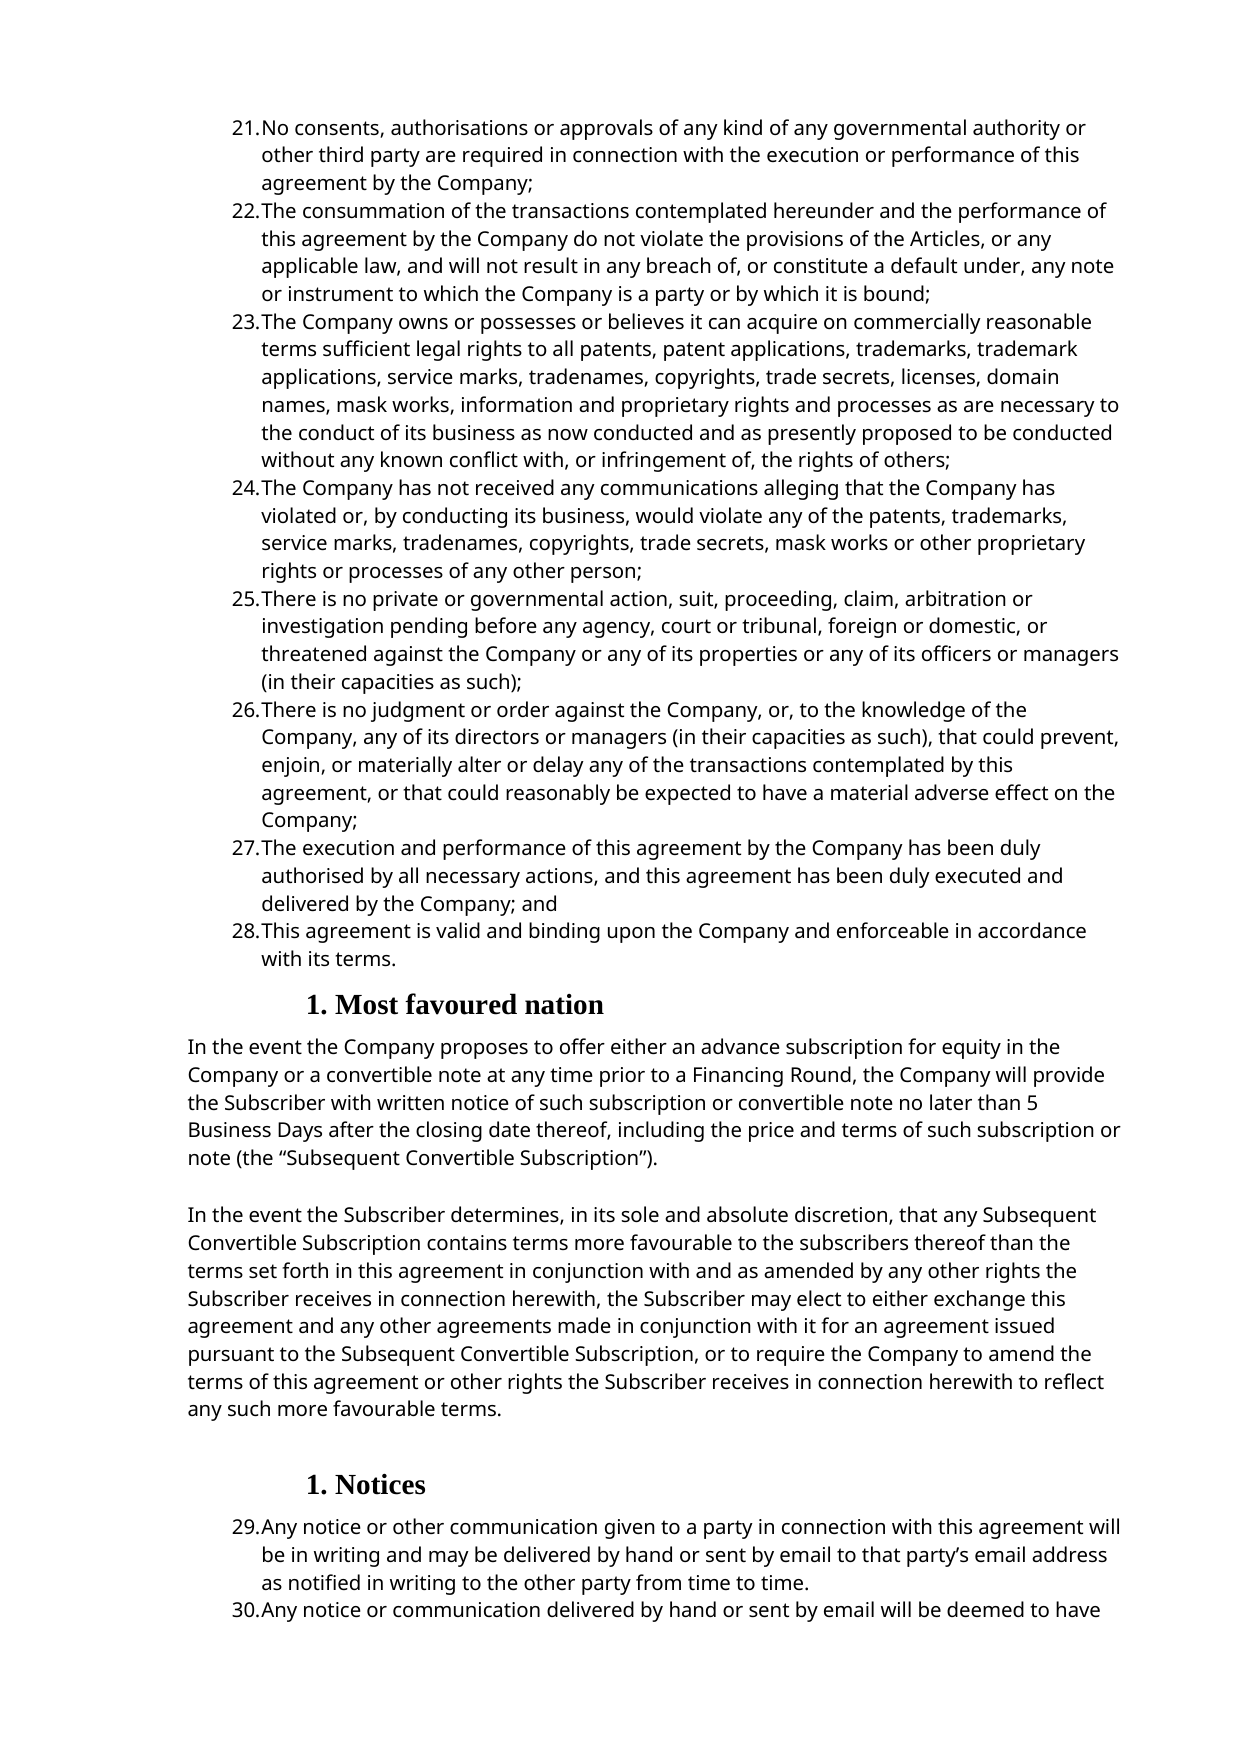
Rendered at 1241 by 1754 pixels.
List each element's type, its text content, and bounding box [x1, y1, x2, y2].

list There is no judgment or order against the Company, or, to the knowledge of the Company, any of its directors or managers (in their capacities as such), that could prevent, enjoin, or materially alter or delay any of the transactions contemplated by this agreement, or that could reasonably be expected to have a material adverse effect on the Company; [232, 695, 1127, 834]
subtitle Notices [306, 1467, 1127, 1500]
list There is no private or governmental action, suit, proceeding, claim, arbitration or investigation pending before any agency, court or tribunal, foreign or domestic, or threatened against the Company or any of its properties or any of its officers or managers (in their capacities as such); [232, 584, 1127, 695]
list The Company owns or possesses or believes it can acquire on commercially reasonable terms sufficient legal rights to all patents, patent applications, trademarks, trademark applications, service marks, tradenames, copyrights, trade secrets, licenses, domain names, mask works, information and proprietary rights and processes as are necessary to the conduct of its business as now conducted and as presently proposed to be conducted without any known conflict with, or infringement of, the rights of others; [232, 307, 1127, 474]
subtitle Most favoured nation [306, 987, 1127, 1021]
list No consents, authorisations or approvals of any kind of any governmental authority or other third party are required in connection with the execution or performance of this agreement by the Company; [232, 113, 1127, 197]
list The Company has not received any communications alleging that the Company has violated or, by conducting its business, would violate any of the patents, trademarks, service marks, tradenames, copyrights, trade secrets, mask works or other proprietary rights or processes of any other person; [232, 474, 1127, 584]
list In the event the Subscriber determines, in its sole and absolute discretion, that any Subsequent Convertible Subscription contains terms more favourable to the subscribers thereof than the terms set forth in this agreement in conjunction with and as amended by any other rights the Subscriber receives in connection herewith, the Subscriber may elect to either exchange this agreement and any other agreements made in conjunction with it for an agreement issued pursuant to the Subsequent Convertible Subscription, or to require the Company to amend the terms of this agreement or other rights the Subscriber receives in connection herewith to reflect any such more favourable terms. [158, 1201, 1127, 1423]
list This agreement is valid and binding upon the Company and enforceable in accordance with its terms. [232, 917, 1127, 972]
list The consummation of the transactions contemplated hereunder and the performance of this agreement by the Company do not violate the provisions of the Articles, or any applicable law, and will not result in any breach of, or constitute a default under, any note or instrument to which the Company is a party or by which it is bound; [232, 197, 1127, 307]
list Any notice or other communication given to a party in connection with this agreement will be in writing and may be delivered by hand or sent by email to that party’s email address as notified in writing to the other party from time to time. [232, 1513, 1127, 1596]
list Any notice or communication delivered by hand or sent by email will be deemed to have [232, 1596, 1127, 1624]
list The execution and performance of this agreement by the Company has been duly authorised by all necessary actions, and this agreement has been duly executed and delivered by the Company; and [232, 834, 1127, 917]
list In the event the Company proposes to offer either an advance subscription for equity in the Company or a convertible note at any time prior to a Financing Round, the Company will provide the Subscriber with written notice of such subscription or convertible note no later than 5 Business Days after the closing date thereof, including the price and terms of such subscription or note (the “Subsequent Convertible Subscription”). [158, 1033, 1127, 1172]
